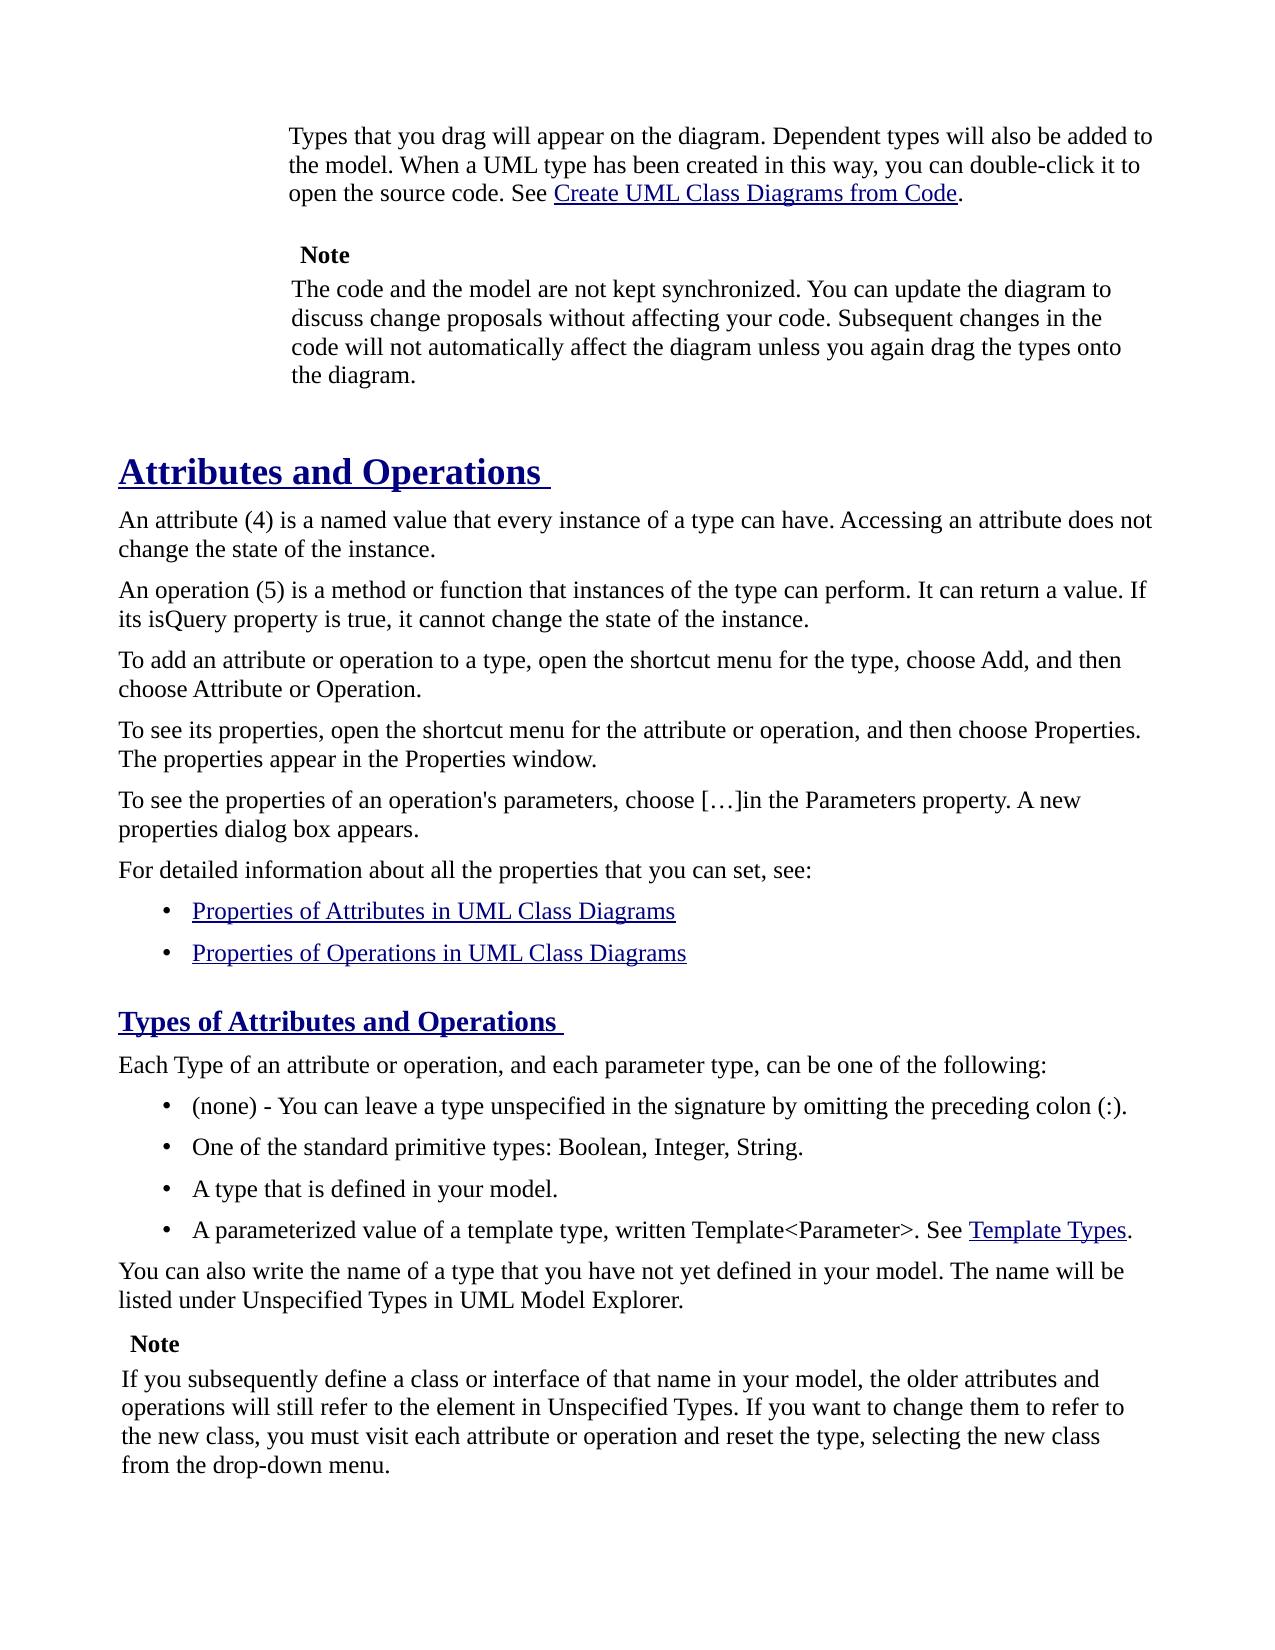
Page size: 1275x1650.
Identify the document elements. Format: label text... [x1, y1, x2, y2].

text To see the properties of an operation's parameters, choose […]in the Parameters property. A new properties dialog box appears. [118, 785, 1157, 843]
list A type that is defined in your model. [162, 1174, 1157, 1202]
text Each Type of an attribute or operation, and each parameter type, can be one of the following: [118, 1050, 1157, 1079]
list Properties of Attributes in UML Class Diagrams [162, 896, 1157, 925]
text To see its properties, open the shortcut menu for the attribute or operation, and then choose Properties. The properties appear in the Properties window. [118, 715, 1157, 773]
list One of the standard primitive types: Boolean, Integer, String. [162, 1132, 1157, 1161]
list Properties of Operations in UML Class Diagrams [162, 938, 1157, 966]
text For detailed information about all the properties that you can set, see: [118, 855, 1157, 884]
text An attribute (4) is a named value that every instance of a type can have. Accessing an attribute does not change the state of the instance. [118, 505, 1157, 563]
text To add an attribute or operation to a type, open the shortcut menu for the type, choose Add, and then choose Attribute or Operation. [118, 645, 1157, 703]
list (none) - You can leave a type unspecified in the signature by omitting the preceding colon (:). [162, 1091, 1157, 1120]
table_header Note [288, 237, 1154, 271]
table_cell If you subsequently define a class or interface of that name in your model, the older attributes and operations will still refer to the element in Unspecified Types. If you want to change them to refer to the new class, you must visit each attribute or operation and reset the type, selecting the new class from the drop-down menu. [118, 1361, 1157, 1511]
table_cell [118, 118, 285, 424]
table_header Note [118, 1326, 1157, 1361]
text You can also write the name of a type that you have not yet defined in your model. The name will be listed under Unspecified Types in UML Model Explorer. [118, 1256, 1157, 1314]
subtitle Attributes and Operations [118, 449, 1157, 493]
list A parameterized value of a template type, written Template<Parameter>. See Template Types. [162, 1215, 1157, 1244]
table_cell The code and the model are not kept synchronized. You can update the diagram to discuss change proposals without affecting your code. Subsequent changes in the code will not automatically affect the diagram unless you again drag the types onto the diagram. [288, 271, 1154, 422]
subtitle Types of Attributes and Operations [118, 1004, 1157, 1037]
text An operation (5) is a method or function that instances of the type can perform. It can return a value. If its isQuery property is true, it cannot change the state of the instance. [118, 575, 1157, 633]
table_cell Types that you drag will appear on the diagram. Dependent types will also be added to the model. When a UML type has been created in this way, you can double-click it to open the source code. See Create UML Class Diagrams from Code. [285, 118, 1157, 424]
